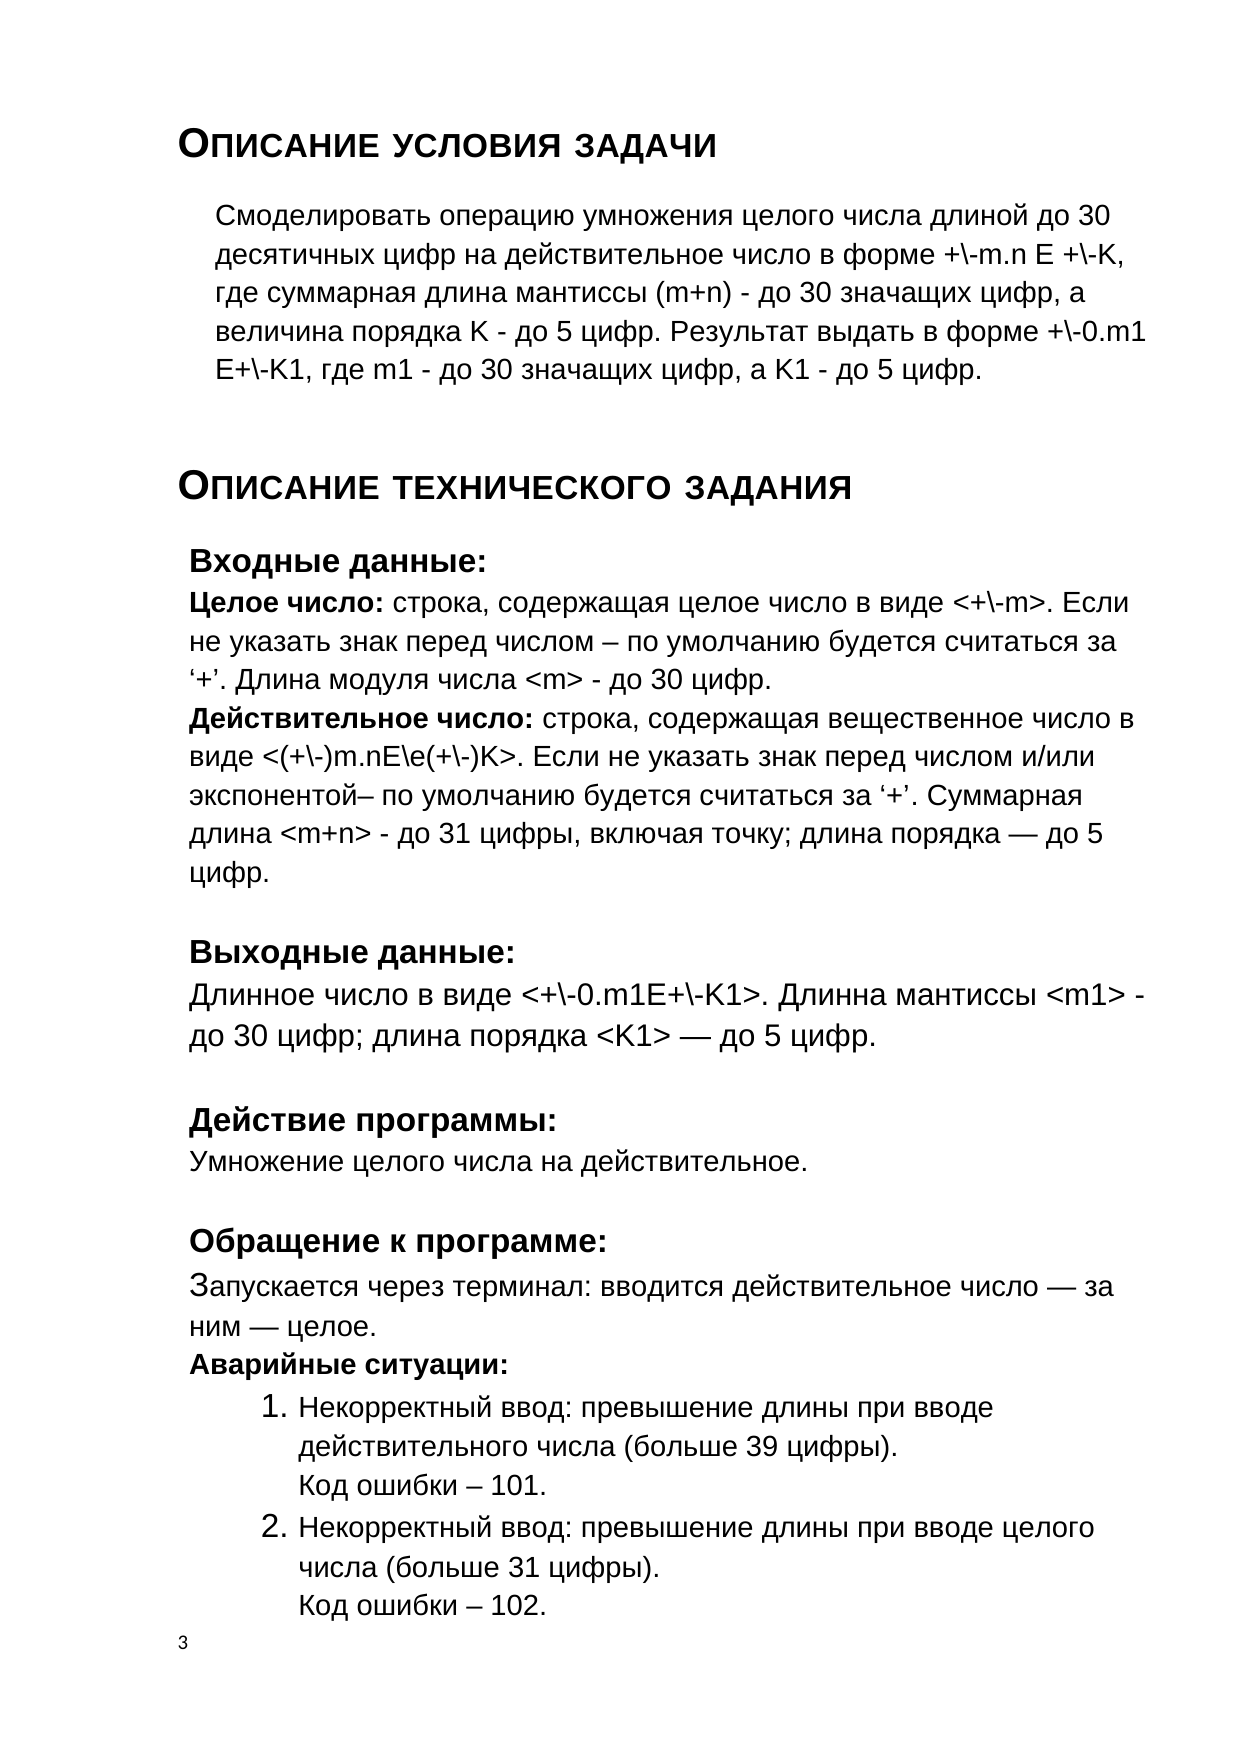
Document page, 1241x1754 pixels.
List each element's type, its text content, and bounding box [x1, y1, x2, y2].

list Действительное число: строка, содержащая вещественное число в виде <(+\-)m.nE\e(+\-)K>. Если не указать знак перед числом и/или экспонентой– по умолчанию будется считаться за ‘+’. Суммарная длина <m+n> - до 31 цифры, включая точку; длина порядка — до 5 цифр. [189, 701, 1152, 888]
list Умножение целого числа на действительное. [189, 1144, 1152, 1177]
list Некорректный ввод: превышение длины при вводе целого числа (больше 31 цифры). Код ошибки – 102. [261, 1506, 1152, 1622]
subtitle Описание технического задания [177, 461, 1152, 509]
list Длинное число в виде <+\-0.m1E+\-K1>. Длинна мантиссы <m1> - до 30 цифр; длина порядка <K1> — до 5 цифр. [189, 976, 1152, 1053]
list Некорректный ввод: превышение длины при вводе действительного числа (больше 39 цифры). Код ошибки – 101. [261, 1386, 1152, 1501]
list Смоделировать операцию умножения целого числа длиной до 30 десятичных цифр на действительное число в форме +\-m.n Е +\-K, где суммарная длина мантиссы (m+n) - до 30 значащих цифр, а величина порядка K - до 5 цифр. Результат выдать в форме +\-0.m1 Е+\-K1, где m1 - до 30 значащих цифр, а K1 - до 5 цифр. [215, 198, 1152, 386]
list Запускается через терминал: вводится действительное число — за ним — целое. [189, 1265, 1152, 1342]
list Выходные данные: [189, 932, 1152, 970]
subtitle Описание условия задачи [177, 118, 1152, 166]
list Обращение к программе: [189, 1221, 1152, 1259]
list Аварийные ситуации: [189, 1347, 1152, 1381]
list Целое число: строка, содержащая целое число в виде <+\-m>. Если не указать знак перед числом – по умолчанию будется считаться за ‘+’. Длина модуля числа <m> - до 30 цифр. [189, 585, 1152, 696]
list Действие программы: [189, 1100, 1152, 1138]
list Входные данные: [189, 541, 1152, 579]
